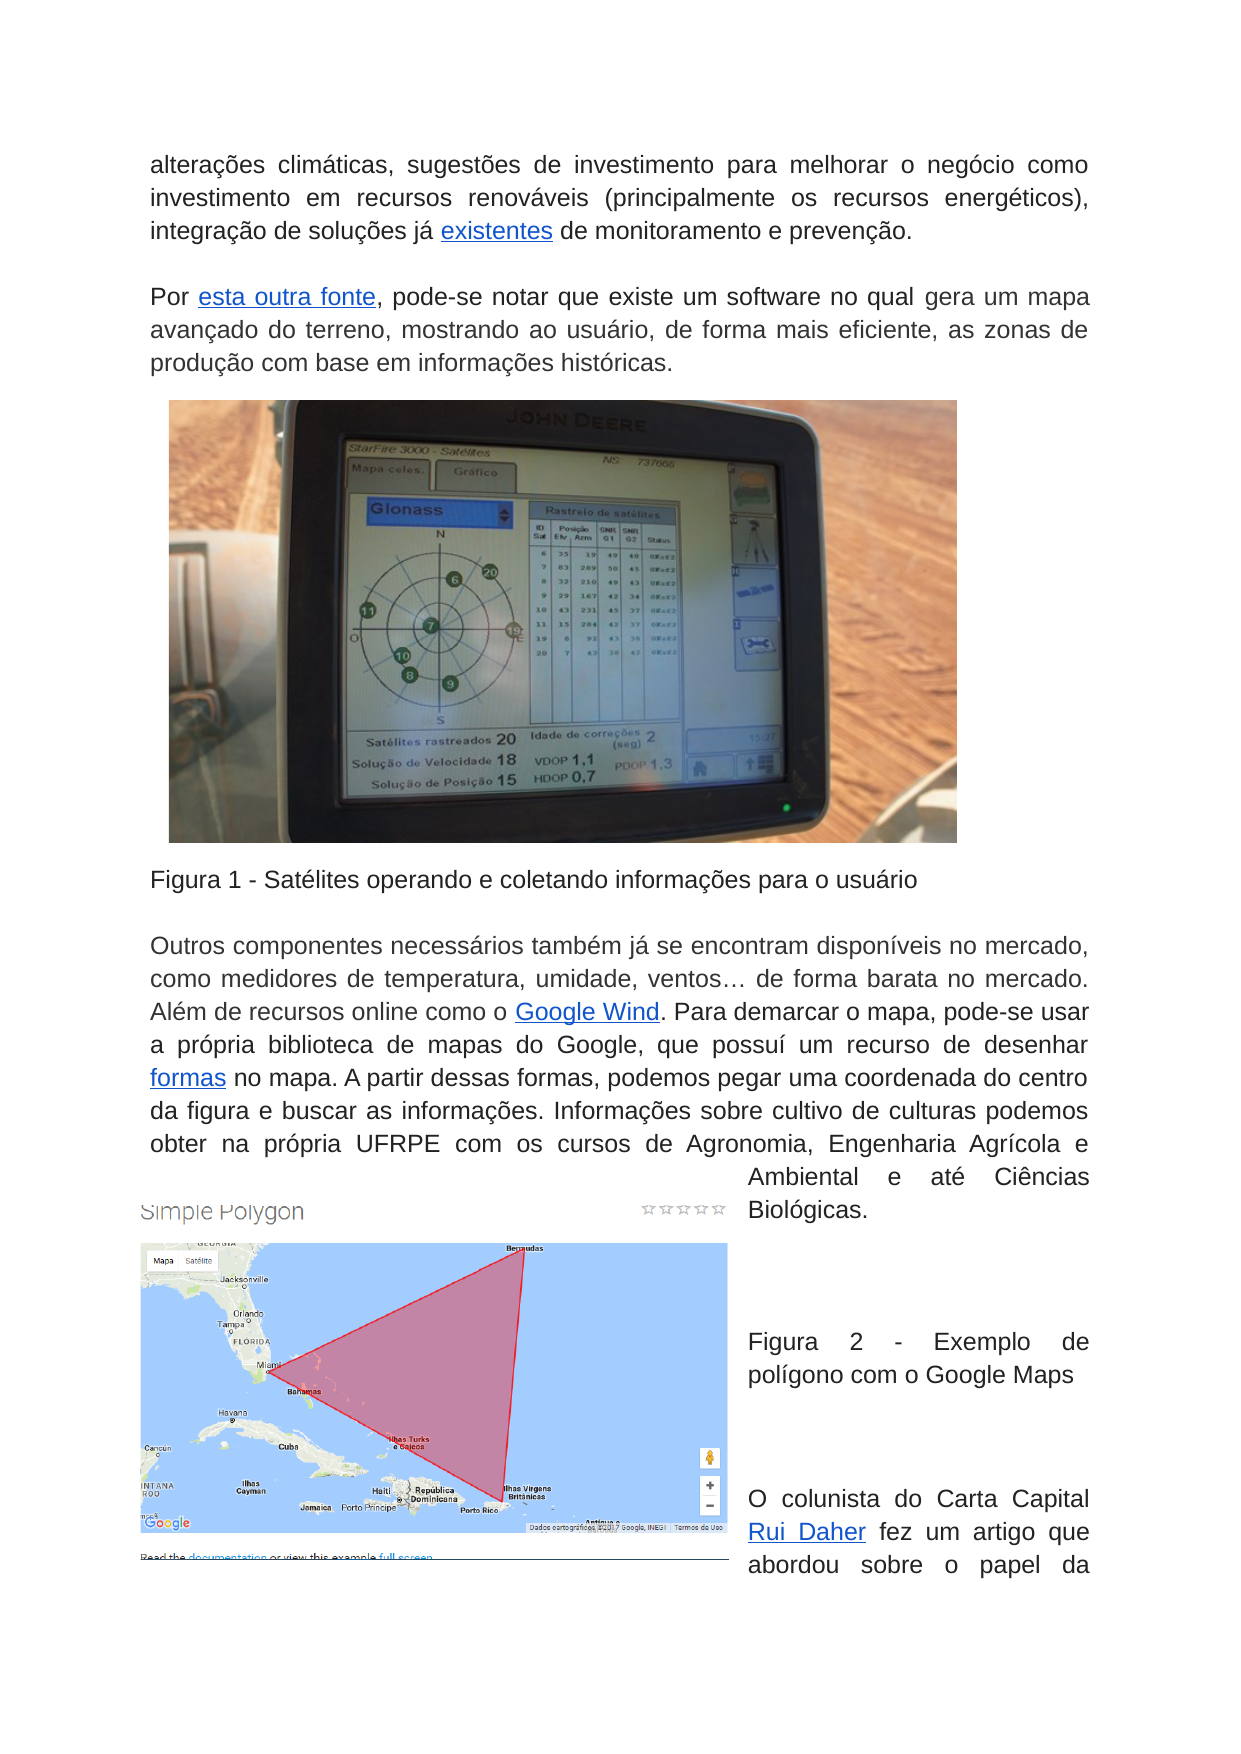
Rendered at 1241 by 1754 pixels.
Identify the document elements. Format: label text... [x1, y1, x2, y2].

text alterações climáticas, sugestões de investimento para melhorar o negócio como investimento em recursos renováveis (principalmente os recursos energéticos), integração de soluções já existentes de monitoramento e prevenção. [150, 150, 1090, 245]
text Figura 2 - Exemplo de polígono com o Google Maps [729, 1327, 1090, 1389]
text Figura 1 - Satélites operando e coletando informações para o usuário [150, 865, 1090, 893]
text Outros componentes necessários também já se encontram disponíveis no mercado, como medidores de temperatura, umidade, ventos… de forma barata no mercado. Além de recursos online como o Google Wind. Para demarcar o mapa, pode-se usar a própria biblioteca de mapas do Google, que possuí um recurso de desenhar formas no mapa. A partir dessas formas, podemos pegar uma coordenada do centro da figura e buscar as informações. Informações sobre cultivo de culturas podemos obter na própria UFRPE com os cursos de Agronomia, Engenharia Agrícola e Ambiental e até Ciências Biológicas. [150, 931, 1090, 1224]
text O colunista do Carta Capital Rui Daher fez um artigo que abordou sobre o papel da [150, 1484, 1090, 1578]
text Por esta outra fonte, pode-se notar que existe um software no qual gera um mapa avançado do terreno, mostrando ao usuário, de forma mais eficiente, as zonas de produção com base em informações históricas. [150, 282, 1090, 377]
picture [140, 1205, 729, 1560]
picture [168, 400, 957, 843]
